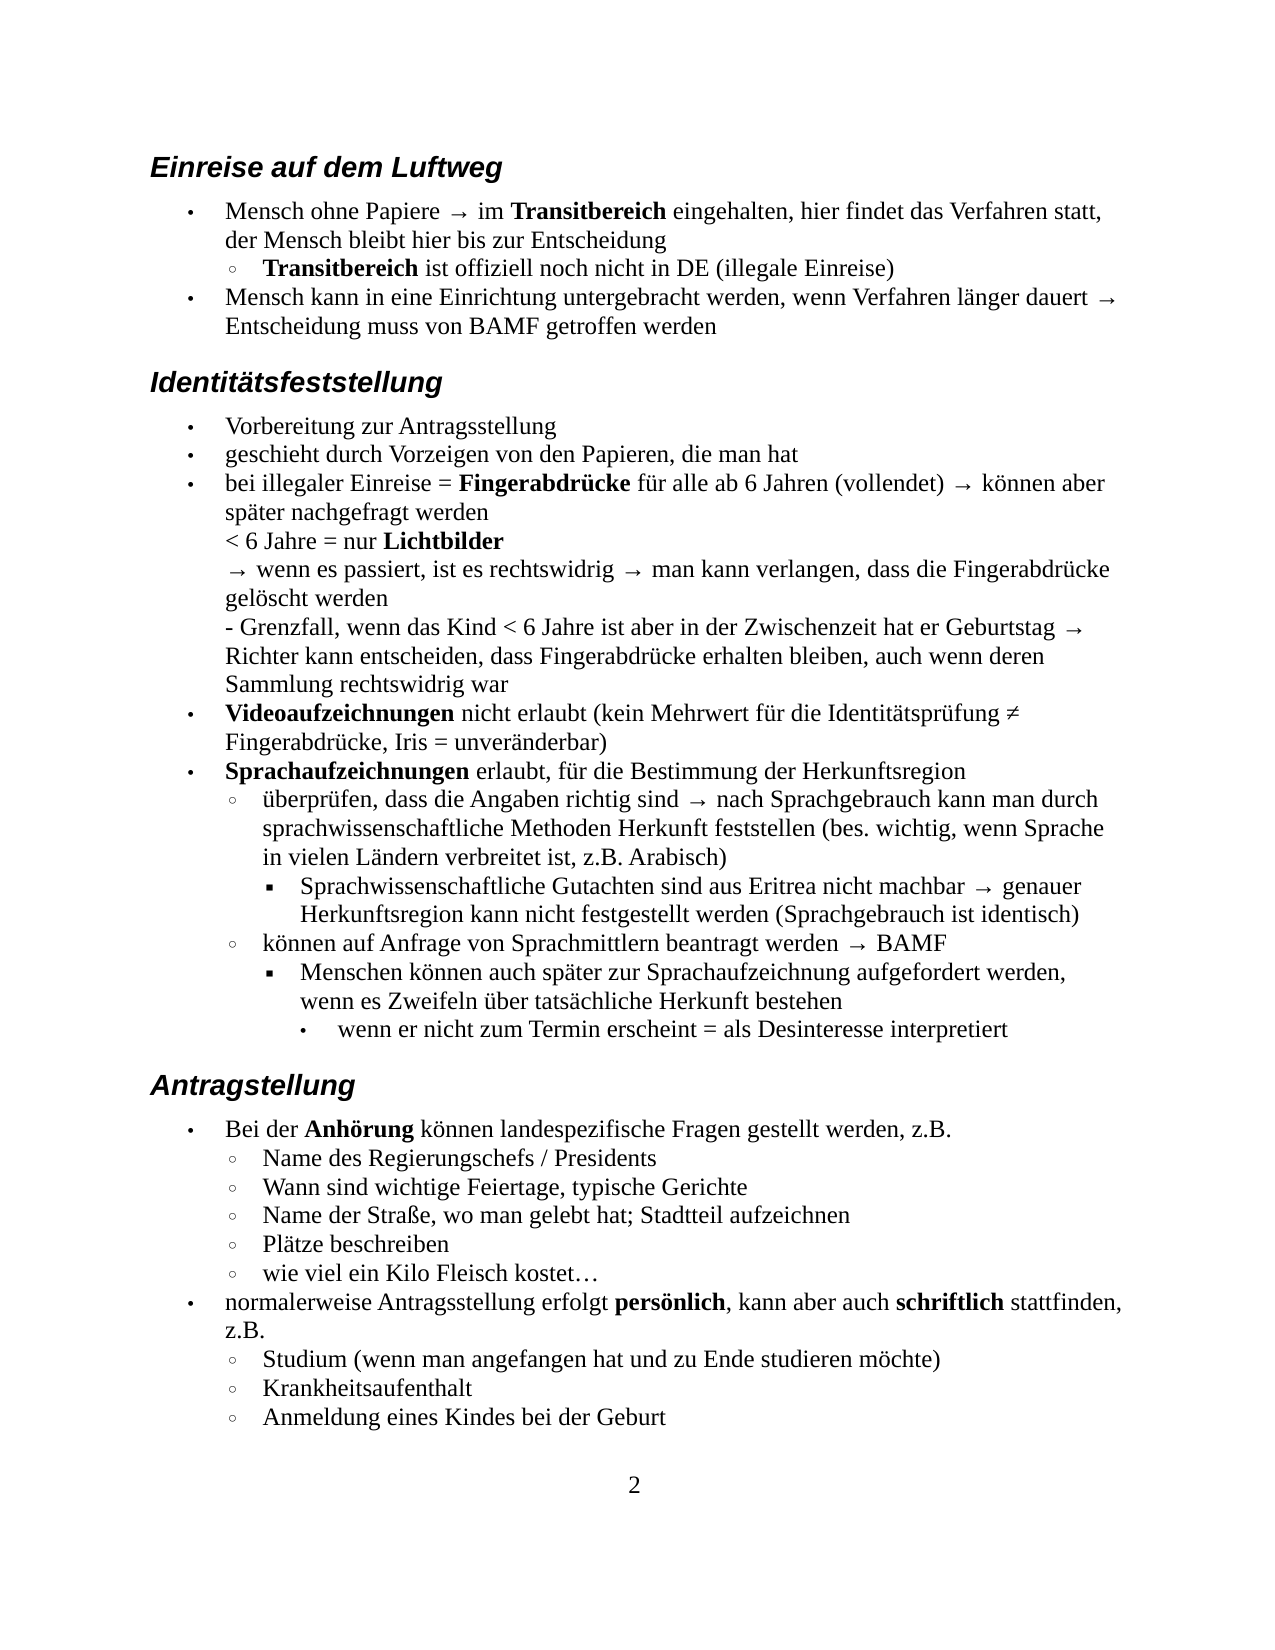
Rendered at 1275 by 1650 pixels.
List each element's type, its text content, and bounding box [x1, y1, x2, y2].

list Menschen können auch später zur Sprachaufzeichnung aufgefordert werden, wenn es Zweifeln über tatsächliche Herkunft bestehen [262, 957, 1125, 1014]
list Mensch ohne Papiere → im Transitbereich eingehalten, hier findet das Verfahren statt, der Mensch bleibt hier bis zur Entscheidung [187, 196, 1125, 253]
list Name des Regierungschefs / Presidents [225, 1143, 1125, 1172]
list bei illegaler Einreise = Fingerabdrücke für alle ab 6 Jahren (vollendet) → können aber später nachgefragt werden < 6 Jahre = nur Lichtbilder → wenn es passiert, ist es rechtswidrig → man kann verlangen, dass die Fingerabdrücke gelöscht werden - Grenzfall, wenn das Kind < 6 Jahre ist aber in der Zwischenzeit hat er Geburtstag → Richter kann entscheiden, dass Fingerabdrücke erhalten bleiben, auch wenn deren Sammlung rechtswidrig war [187, 468, 1125, 698]
subtitle Identitätsfeststellung [150, 365, 1125, 398]
list Name der Straße, wo man gelebt hat; Stadtteil aufzeichnen [225, 1201, 1125, 1229]
list Krankheitsaufenthalt [225, 1373, 1125, 1402]
list Plätze beschreiben [225, 1229, 1125, 1258]
list überprüfen, dass die Angaben richtig sind → nach Sprachgebrauch kann man durch sprachwissenschaftliche Methoden Herkunft feststellen (bes. wichtig, wenn Sprache in vielen Ländern verbreitet ist, z.B. Arabisch) [225, 784, 1125, 871]
list Mensch kann in eine Einrichtung untergebracht werden, wenn Verfahren länger dauert → Entscheidung muss von BAMF getroffen werden [187, 282, 1125, 340]
list Sprachaufzeichnungen erlaubt, für die Bestimmung der Herkunftsregion [187, 756, 1125, 784]
list Transitbereich ist offiziell noch nicht in DE (illegale Einreise) [225, 253, 1125, 282]
list normalerweise Antragsstellung erfolgt persönlich, kann aber auch schriftlich stattfinden, z.B. [187, 1287, 1125, 1344]
list Wann sind wichtige Feiertage, typische Gerichte [225, 1172, 1125, 1201]
subtitle Einreise auf dem Luftweg [150, 150, 1125, 183]
subtitle Antragstellung [150, 1068, 1125, 1102]
list wie viel ein Kilo Fleisch kostet… [225, 1258, 1125, 1287]
list Bei der Anhörung können landespezifische Fragen gestellt werden, z.B. [187, 1114, 1125, 1143]
list Anmeldung eines Kindes bei der Geburt [225, 1402, 1125, 1431]
list geschieht durch Vorzeigen von den Papieren, die man hat [187, 439, 1125, 468]
list wenn er nicht zum Termin erscheint = als Desinteresse interpretiert [300, 1014, 1125, 1043]
list Videoaufzeichnungen nicht erlaubt (kein Mehrwert für die Identitätsprüfung ≠ Fingerabdrücke, Iris = unveränderbar) [187, 698, 1125, 756]
list Studium (wenn man angefangen hat und zu Ende studieren möchte) [225, 1344, 1125, 1373]
list können auf Anfrage von Sprachmittlern beantragt werden → BAMF [225, 928, 1125, 957]
list Sprachwissenschaftliche Gutachten sind aus Eritrea nicht machbar → genauer Herkunftsregion kann nicht festgestellt werden (Sprachgebrauch ist identisch) [262, 871, 1125, 928]
list Vorbereitung zur Antragsstellung [187, 411, 1125, 439]
